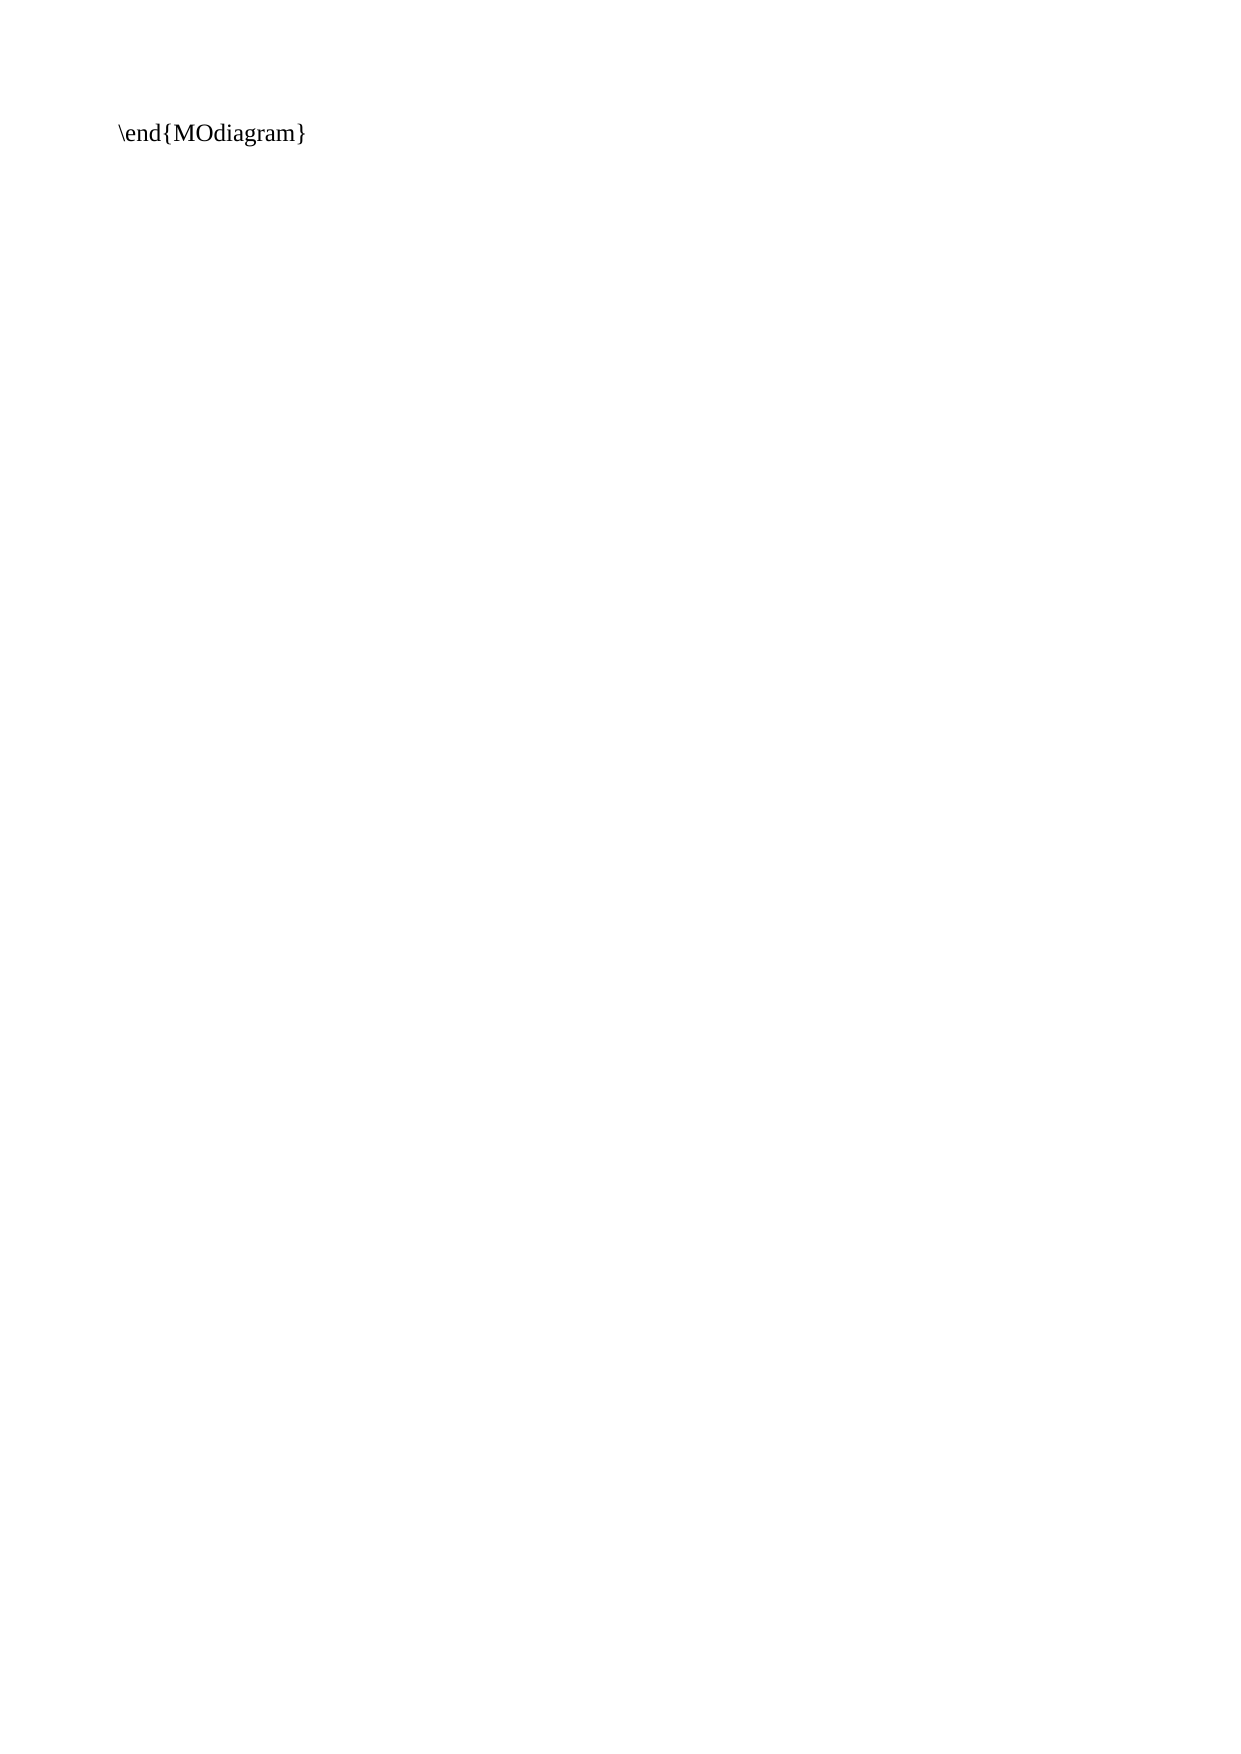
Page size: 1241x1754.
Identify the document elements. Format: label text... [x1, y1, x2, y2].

text \end{MOdiagram} [118, 118, 1122, 147]
